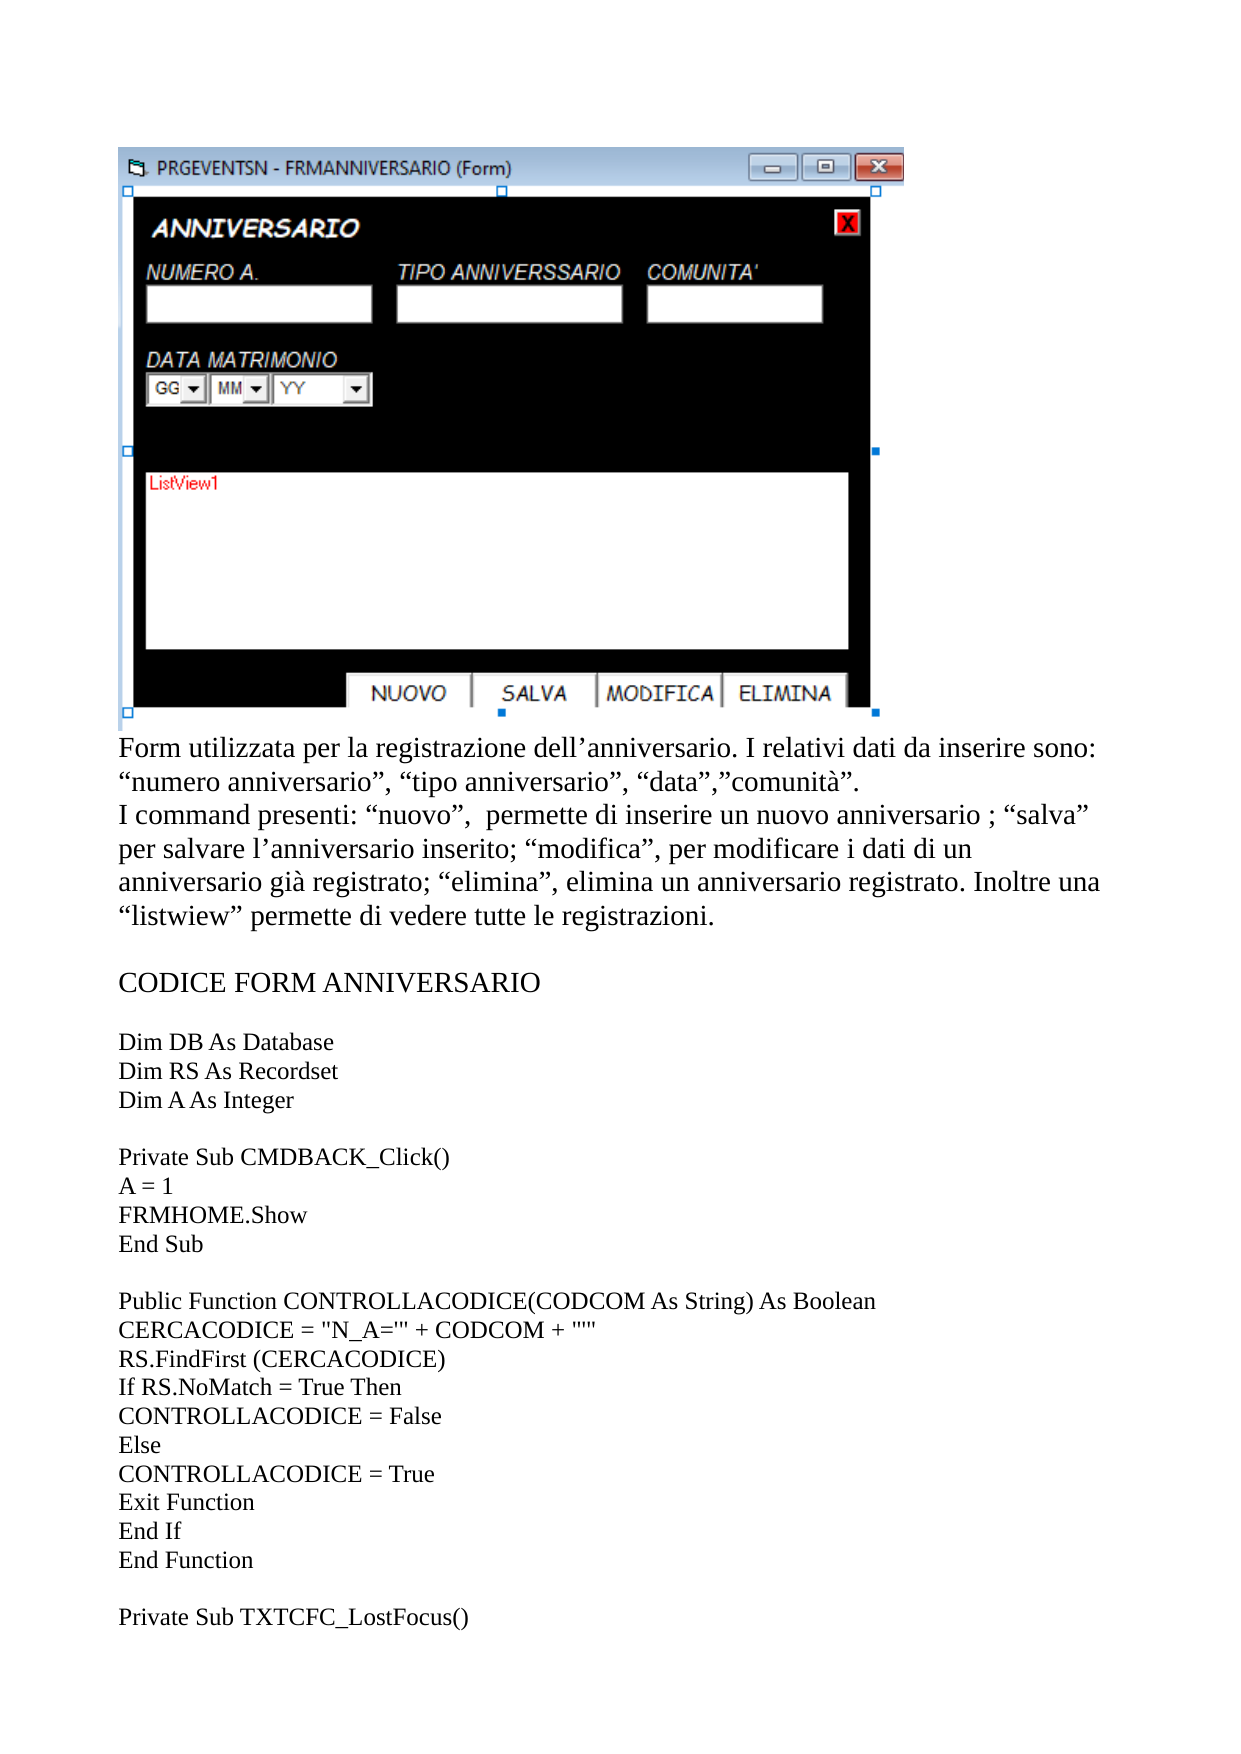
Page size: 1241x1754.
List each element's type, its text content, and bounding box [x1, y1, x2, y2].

text I command presenti: “nuovo”, permette di inserire un nuovo anniversario ; “salva” per salvare l’anniversario inserito; “modifica”, per modificare i dati di un anniversario già registrato; “elimina”, elimina un anniversario registrato. Inoltre una “listwiew” permette di vedere tutte le registrazioni. [118, 797, 1122, 932]
text Dim DB As Database [118, 1027, 1122, 1056]
text CONTROLLACODICE = True [118, 1459, 1122, 1487]
text End Function [118, 1545, 1122, 1574]
text End If [118, 1516, 1122, 1545]
text CONTROLLACODICE = False [118, 1401, 1122, 1430]
text Exit Function [118, 1487, 1122, 1516]
text CERCACODICE = "N_A='" + CODCOM + "'" [118, 1315, 1122, 1344]
text If RS.NoMatch = True Then [118, 1372, 1122, 1401]
text Else [118, 1430, 1122, 1459]
text Private Sub CMDBACK_Click() [118, 1142, 1122, 1171]
text End Sub [118, 1229, 1122, 1257]
text Public Function CONTROLLACODICE(CODCOM As String) As Boolean [118, 1286, 1122, 1315]
text RS.FindFirst (CERCACODICE) [118, 1344, 1122, 1372]
text A = 1 [118, 1171, 1122, 1200]
text Dim A As Integer [118, 1085, 1122, 1114]
text Form utilizzata per la registrazione dell’anniversario. I relativi dati da inserire sono: “numero anniversario”, “tipo anniversario”, “data”,”comunità”. [118, 730, 1122, 797]
text Private Sub TXTCFC_LostFocus() [118, 1602, 1122, 1631]
text Dim RS As Recordset [118, 1056, 1122, 1085]
text CODICE FORM ANNIVERSARIO [118, 965, 1122, 999]
text FRMHOME.Show [118, 1200, 1122, 1229]
